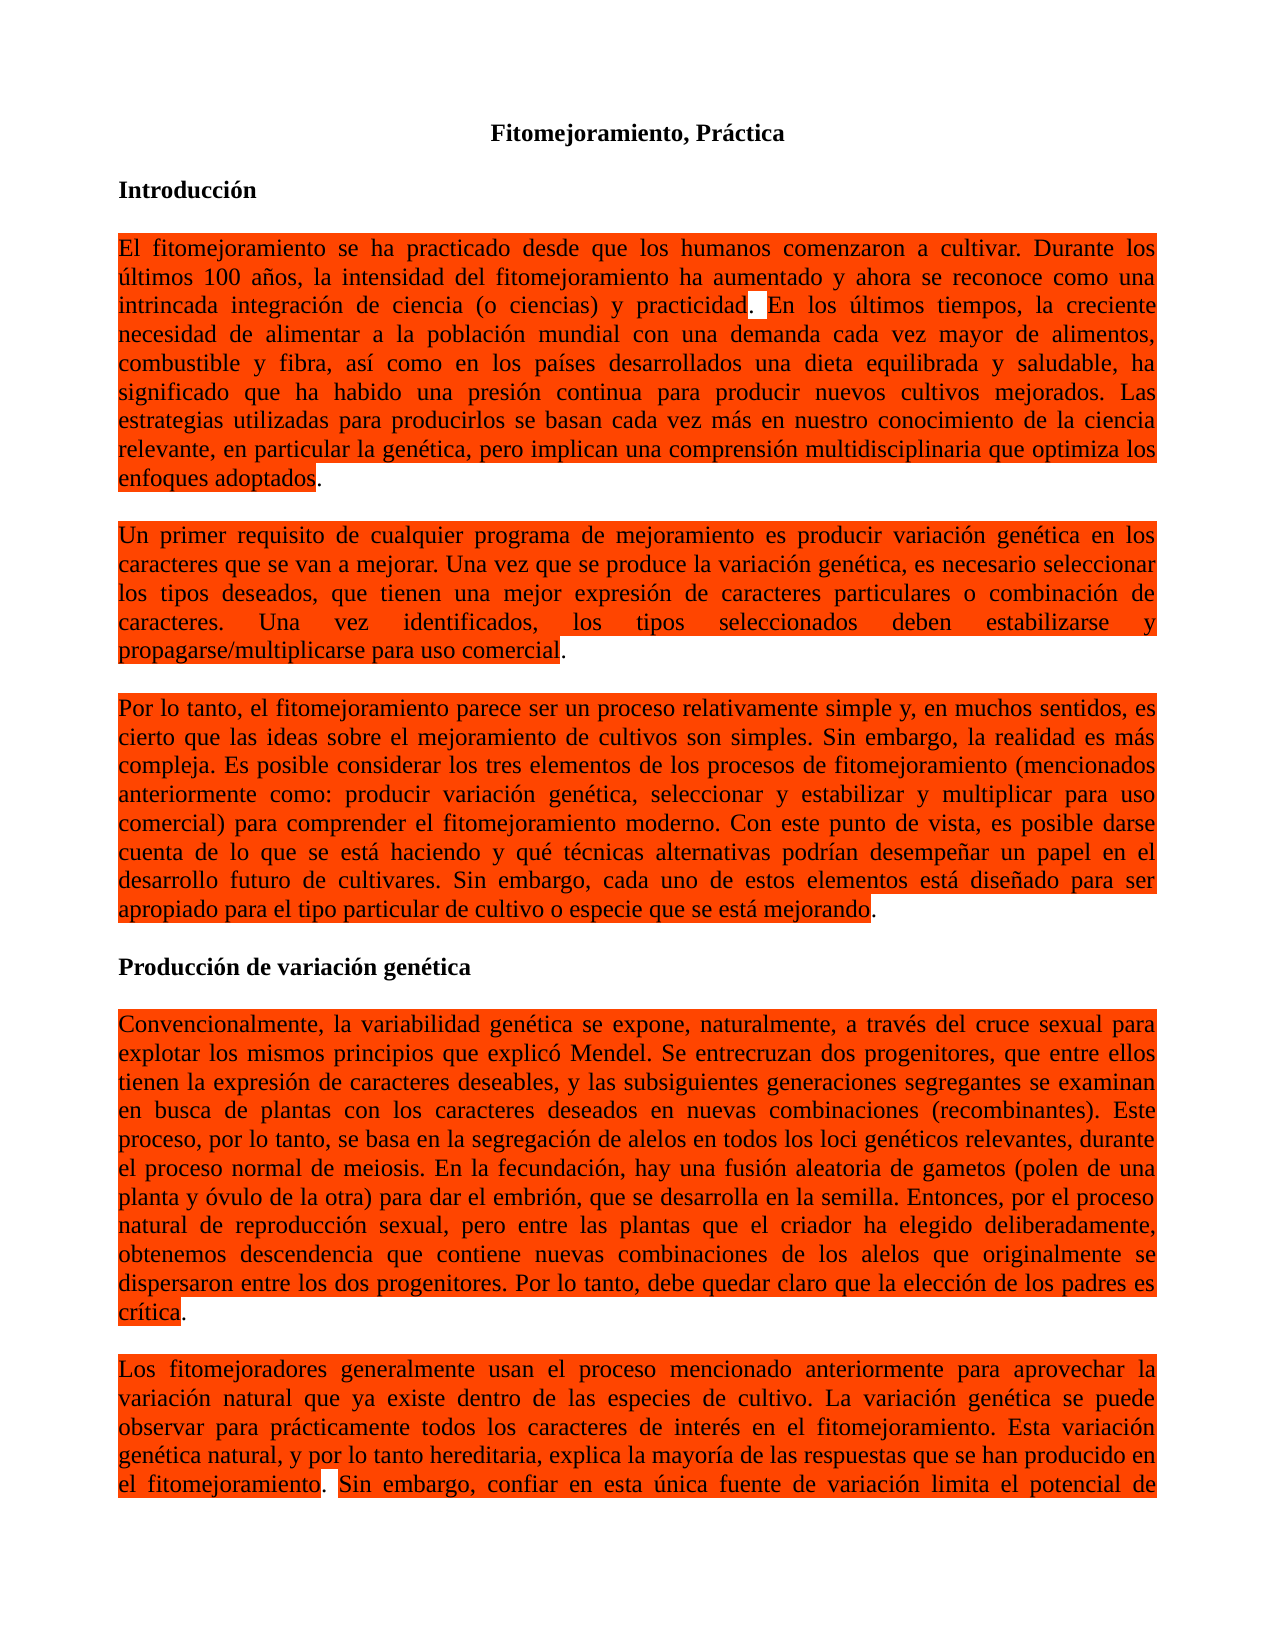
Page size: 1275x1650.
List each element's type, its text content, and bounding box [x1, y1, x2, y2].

text Introducción [118, 176, 1157, 204]
text Por lo tanto, el fitomejoramiento parece ser un proceso relativamente simple y, en muchos sentidos, es cierto que las ideas sobre el mejoramiento de cultivos son simples. Sin embargo, la realidad es más compleja. Es posible considerar los tres elementos de los procesos de fitomejoramiento (mencionados anteriormente como: producir variación genética, seleccionar y estabilizar y multiplicar para uso comercial) para comprender el fitomejoramiento moderno. Con este punto de vista, es posible darse cuenta de lo que se está haciendo y qué técnicas alternativas podrían desempeñar un papel en el desarrollo futuro de cultivares. Sin embargo, cada uno de estos elementos está diseñado para ser apropiado para el tipo particular de cultivo o especie que se está mejorando. [118, 693, 1157, 923]
text El fitomejoramiento se ha practicado desde que los humanos comenzaron a cultivar. Durante los últimos 100 años, la intensidad del fitomejoramiento ha aumentado y ahora se reconoce como una intrincada integración de ciencia (o ciencias) y practicidad. En los últimos tiempos, la creciente necesidad de alimentar a la población mundial con una demanda cada vez mayor de alimentos, combustible y fibra, así como en los países desarrollados una dieta equilibrada y saludable, ha significado que ha habido una presión continua para producir nuevos cultivos mejorados. Las estrategias utilizadas para producirlos se basan cada vez más en nuestro conocimiento de la ciencia relevante, en particular la genética, pero implican una comprensión multidisciplinaria que optimiza los enfoques adoptados. [118, 233, 1157, 492]
text Convencionalmente, la variabilidad genética se expone, naturalmente, a través del cruce sexual para explotar los mismos principios que explicó Mendel. Se entrecruzan dos progenitores, que entre ellos tienen la expresión de caracteres deseables, y las subsiguientes generaciones segregantes se examinan en busca de plantas con los caracteres deseados en nuevas combinaciones (recombinantes). Este proceso, por lo tanto, se basa en la segregación de alelos en todos los loci genéticos relevantes, durante el proceso normal de meiosis. En la fecundación, hay una fusión aleatoria de gametos (polen de una planta y óvulo de la otra) para dar el embrión, que se desarrolla en la semilla. Entonces, por el proceso natural de reproducción sexual, pero entre las plantas que el criador ha elegido deliberadamente, obtenemos descendencia que contiene nuevas combinaciones de los alelos que originalmente se dispersaron entre los dos progenitores. Por lo tanto, debe quedar claro que la elección de los padres es crítica. [118, 1009, 1157, 1326]
text Un primer requisito de cualquier programa de mejoramiento es producir variación genética en los caracteres que se van a mejorar. Una vez que se produce la variación genética, es necesario seleccionar los tipos deseados, que tienen una mejor expresión de caracteres particulares o combinación de caracteres. Una vez identificados, los tipos seleccionados deben estabilizarse y propagarse/multiplicarse para uso comercial. [118, 521, 1157, 664]
text Producción de variación genética [118, 952, 1157, 981]
text Fitomejoramiento, Práctica [118, 118, 1157, 147]
text Los fitomejoradores generalmente usan el proceso mencionado anteriormente para aprovechar la variación natural que ya existe dentro de las especies de cultivo. La variación genética se puede observar para prácticamente todos los caracteres de interés en el fitomejoramiento. Esta variación genética natural, y por lo tanto hereditaria, explica la mayoría de las respuestas que se han producido en el fitomejoramiento. Sin embargo, confiar en esta única fuente de variación limita el potencial de [118, 1354, 1157, 1498]
